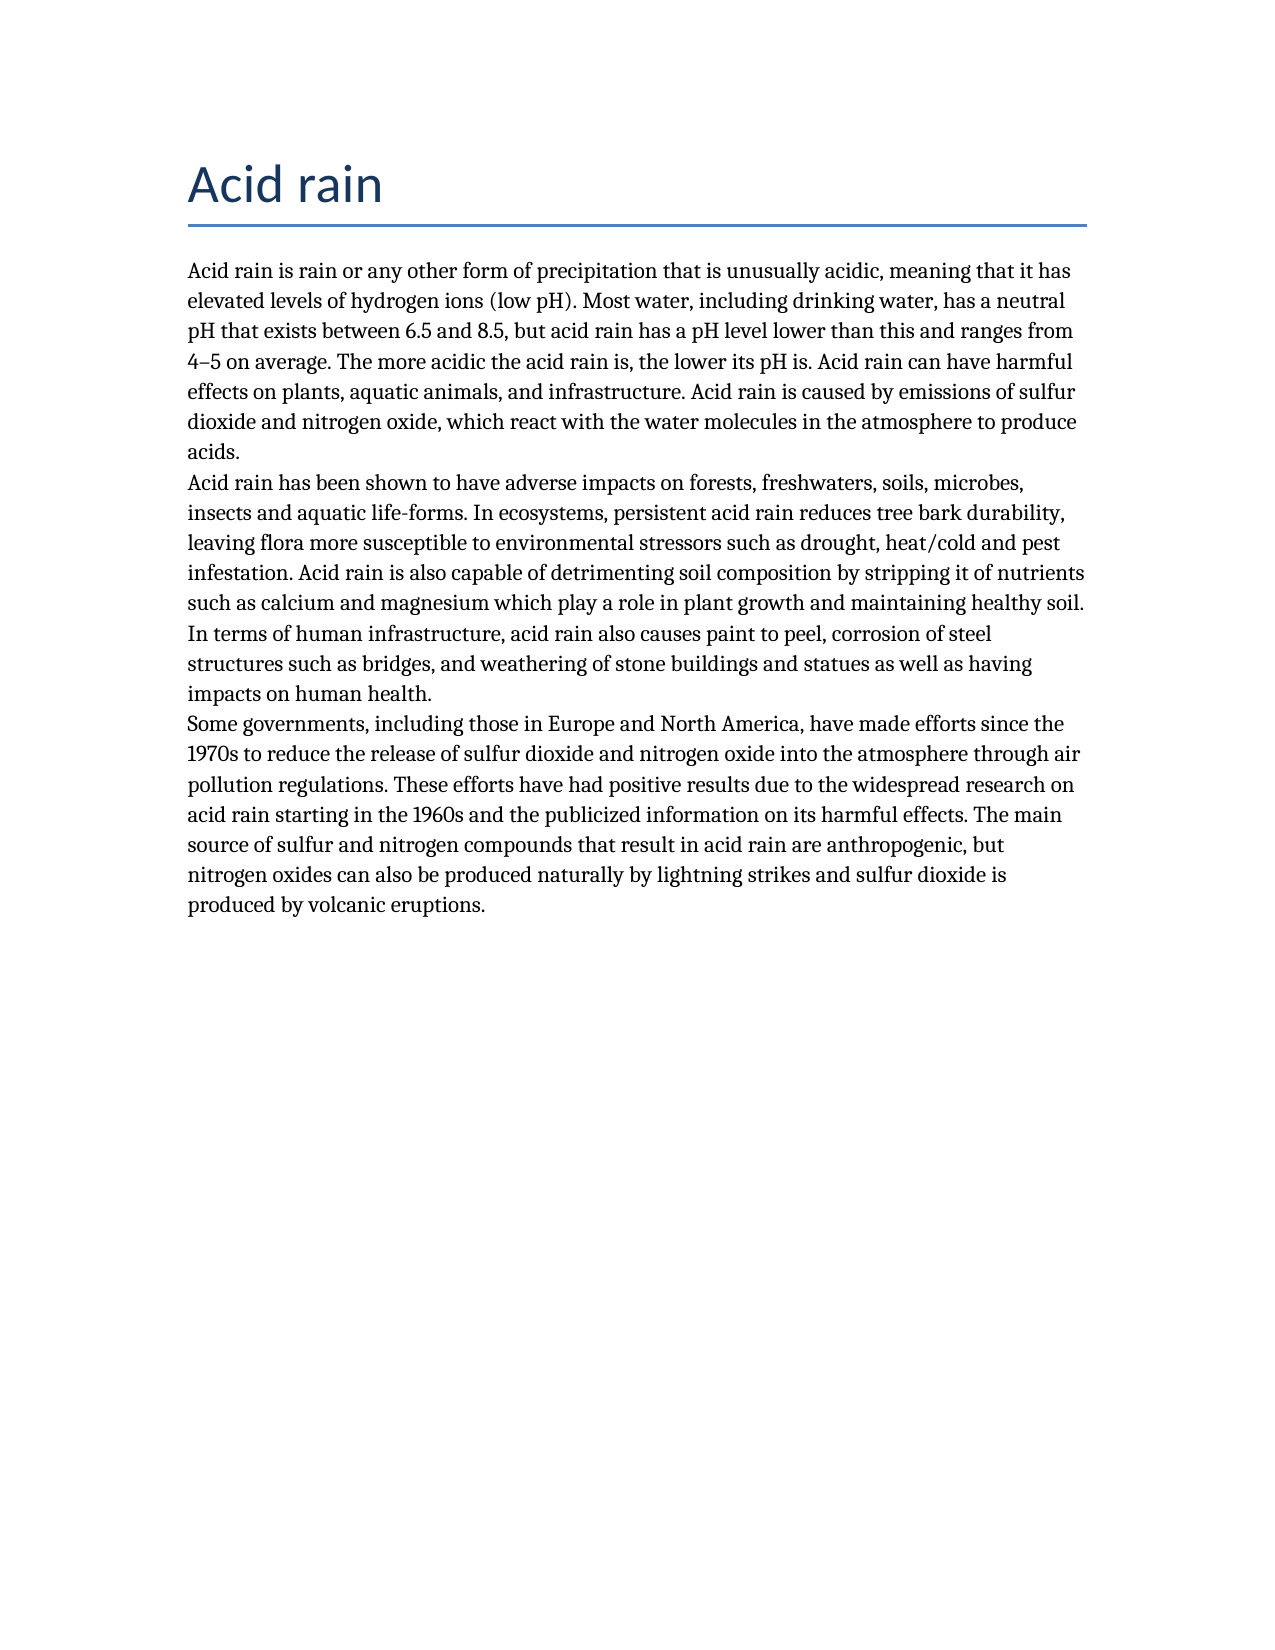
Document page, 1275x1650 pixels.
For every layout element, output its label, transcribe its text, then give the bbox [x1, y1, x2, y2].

text Acid rain is rain or any other form of precipitation that is unusually acidic, meaning that it has elevated levels of hydrogen ions (low pH). Most water, including drinking water, has a neutral pH that exists between 6.5 and 8.5, but acid rain has a pH level lower than this and ranges from 4–5 on average. The more acidic the acid rain is, the lower its pH is. Acid rain can have harmful effects on plants, aquatic animals, and infrastructure. Acid rain is caused by emissions of sulfur dioxide and nitrogen oxide, which react with the water molecules in the atmosphere to produce acids. Acid rain has been shown to have adverse impacts on forests, freshwaters, soils, microbes, insects and aquatic life-forms. In ecosystems, persistent acid rain reduces tree bark durability, leaving flora more susceptible to environmental stressors such as drought, heat/cold and pest infestation. Acid rain is also capable of detrimenting soil composition by stripping it of nutrients such as calcium and magnesium which play a role in plant growth and maintaining healthy soil. In terms of human infrastructure, acid rain also causes paint to peel, corrosion of steel structures such as bridges, and weathering of stone buildings and statues as well as having impacts on human health. Some governments, including those in Europe and North America, have made efforts since the 1970s to reduce the release of sulfur dioxide and nitrogen oxide into the atmosphere through air pollution regulations. These efforts have had positive results due to the widespread research on acid rain starting in the 1960s and the publicized information on its harmful effects. The main source of sulfur and nitrogen compounds that result in acid rain are anthropogenic, but nitrogen oxides can also be produced naturally by lightning strikes and sulfur dioxide is produced by volcanic eruptions. [187, 258, 1087, 918]
title Acid rain [187, 150, 1087, 227]
